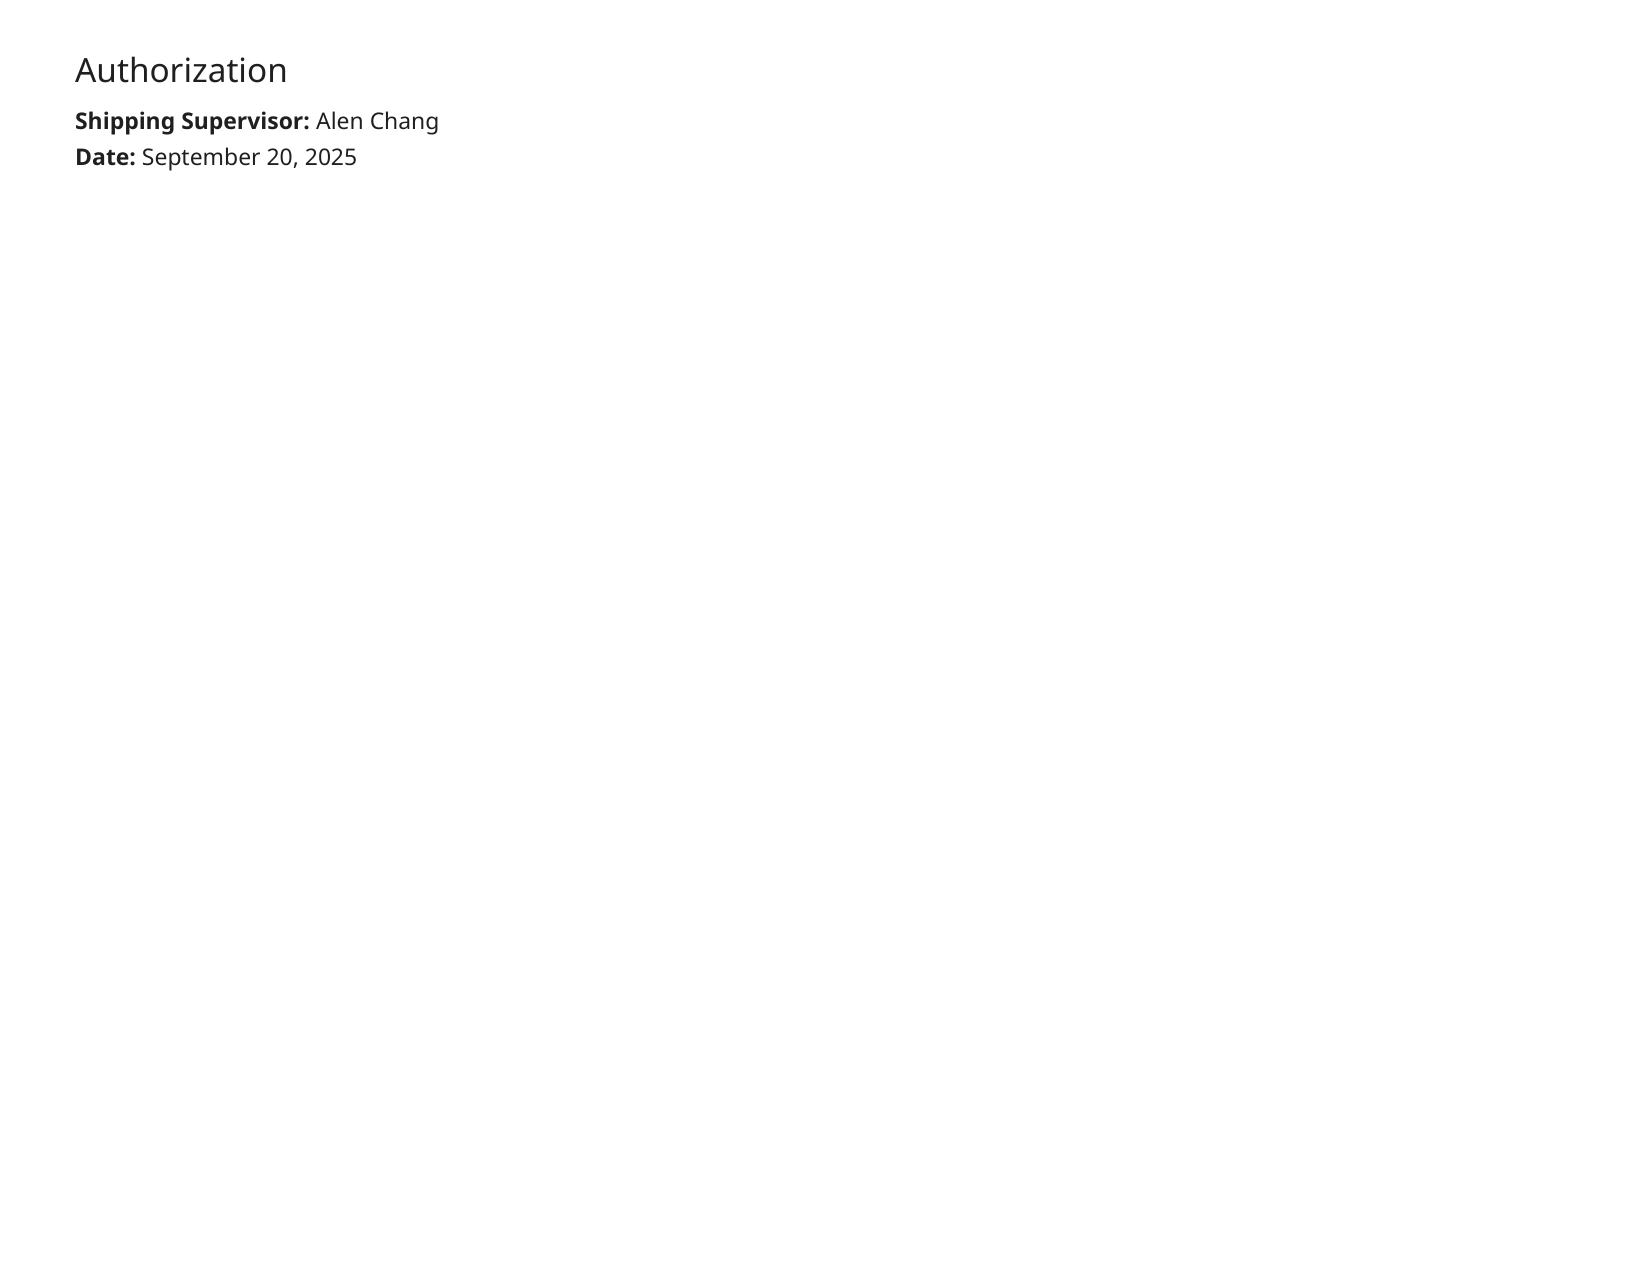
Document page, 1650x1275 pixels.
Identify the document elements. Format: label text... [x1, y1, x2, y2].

text Shipping Supervisor: Alen Chang Date: September 20, 2025 [75, 105, 1575, 172]
subtitle Authorization [75, 47, 1575, 92]
